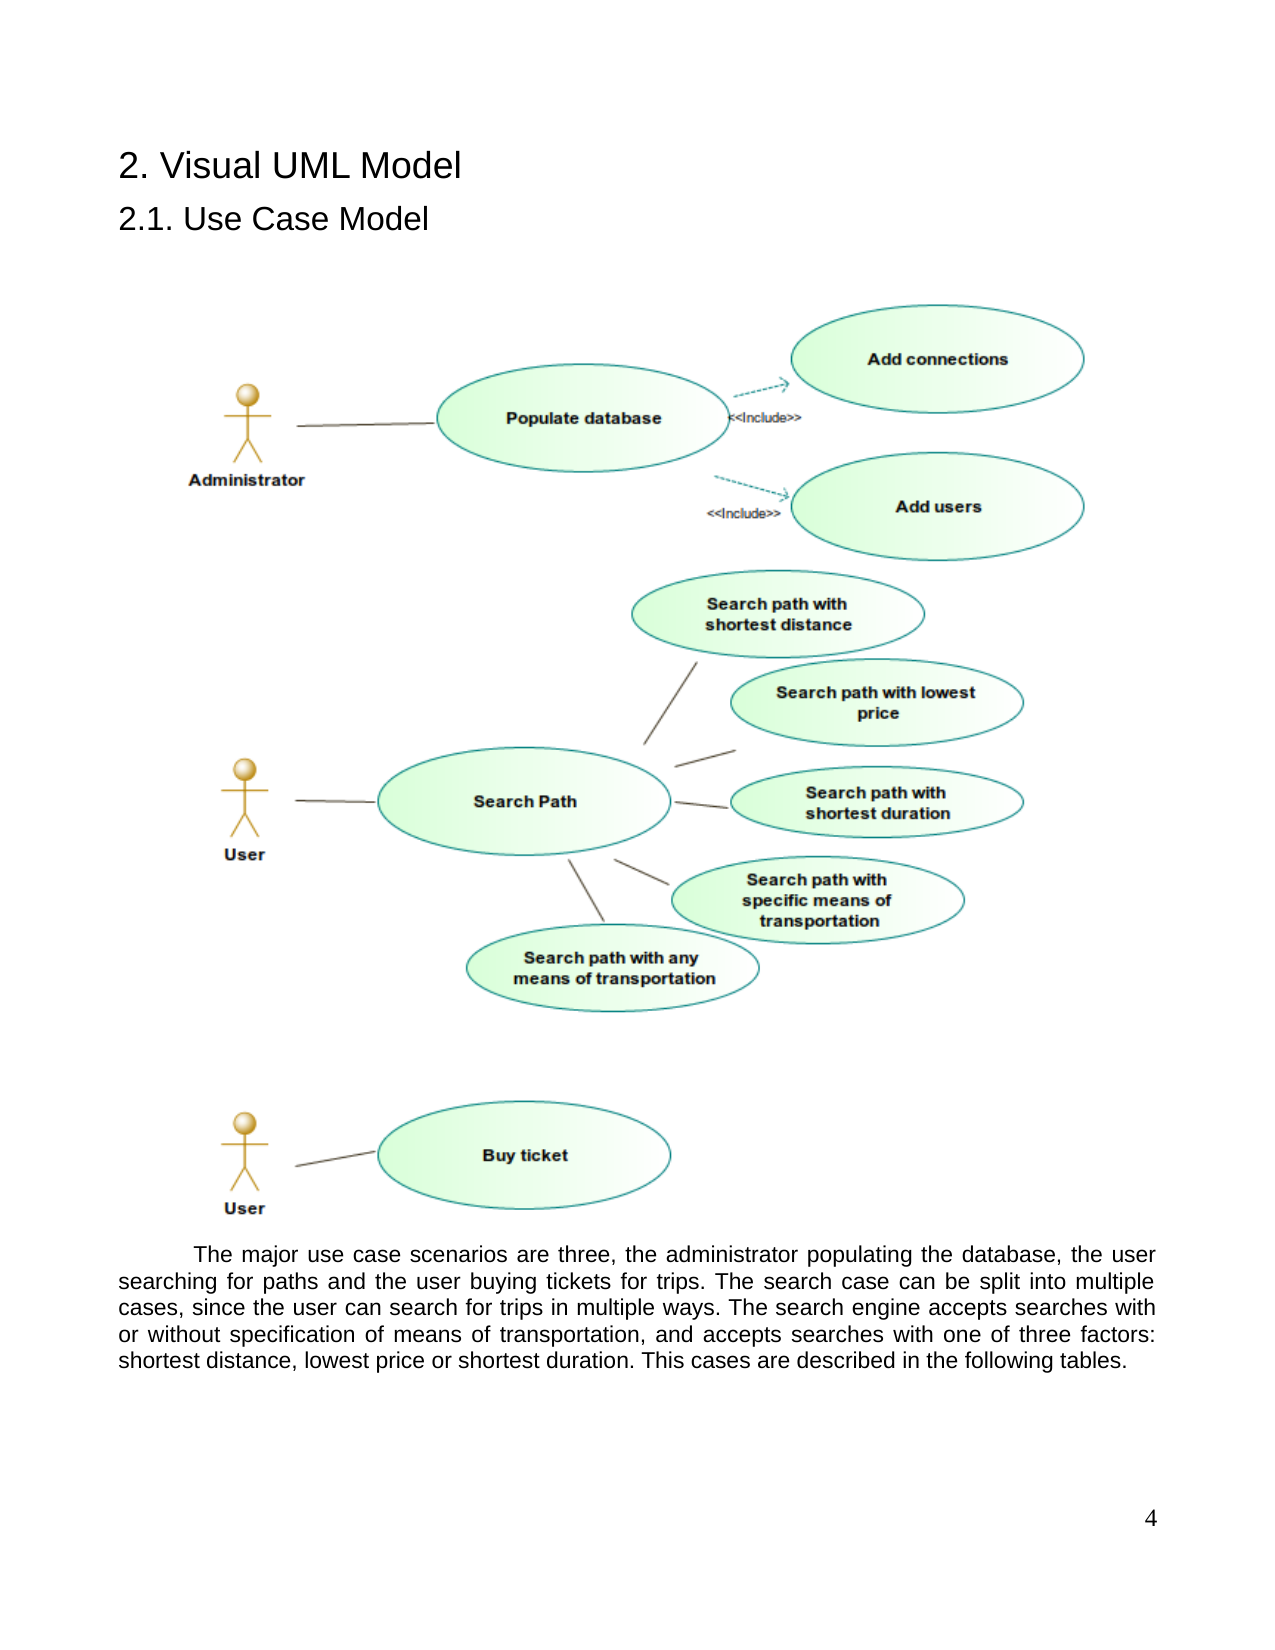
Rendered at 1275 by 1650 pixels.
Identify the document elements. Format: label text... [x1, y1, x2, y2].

text The major use case scenarios are three, the administrator populating the database, the user searching for paths and the user buying tickets for trips. The search case can be split into multiple cases, since the user can search for trips in multiple ways. The search engine accepts searches with or without specification of means of transportation, and accepts searches with one of three factors: shortest distance, lowest price or shortest duration. This cases are described in the following tables. [118, 1241, 1157, 1373]
subtitle 2. Visual UML Model [118, 143, 1157, 186]
subtitle 2.1. Use Case Model [118, 199, 1157, 237]
picture [175, 290, 1100, 1238]
